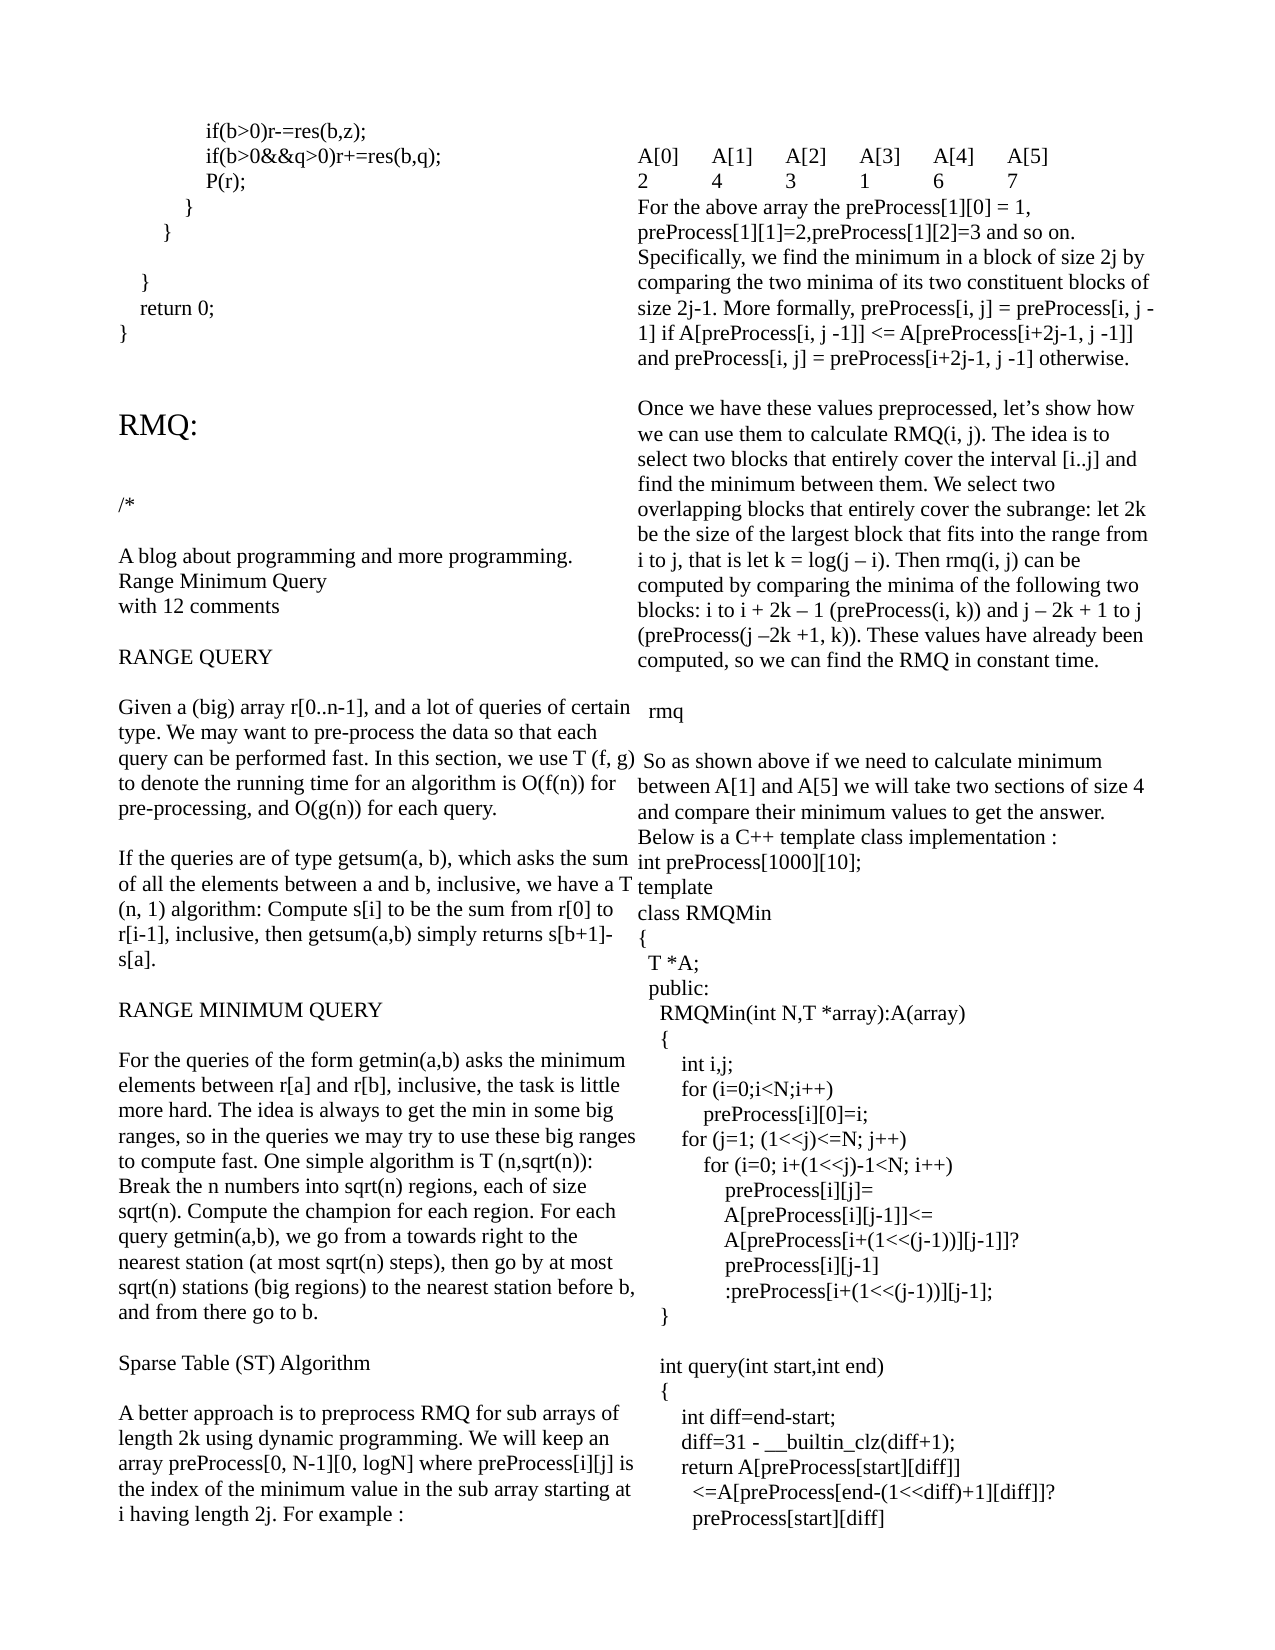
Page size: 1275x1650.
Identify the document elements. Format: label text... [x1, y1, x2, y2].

text So as shown above if we need to calculate minimum between A[1] and A[5] we will take two sections of size 4 and compare their minimum values to get the answer. Below is a C++ template class implementation : [637, 748, 1157, 849]
text preProcess[start][diff] [637, 1504, 1157, 1530]
text class RMQMin [637, 899, 1157, 925]
text int query(int start,int end) [637, 1353, 1157, 1378]
text return 0; [118, 294, 637, 320]
text preProcess[i][j-1] [637, 1252, 1157, 1278]
text A[preProcess[i][j-1]]<= [637, 1202, 1157, 1227]
text RMQ: [118, 406, 637, 442]
text For the queries of the form getmin(a,b) asks the minimum elements between r[a] and r[b], inclusive, the task is little more hard. The idea is always to get the min in some big ranges, so in the queries we may try to use these big ranges to compute fast. One simple algorithm is T (n,sqrt(n)): Break the n numbers into sqrt(n) regions, each of size sqrt(n). Compute the champion for each region. For each query getmin(a,b), we go from a towards right to the nearest station (at most sqrt(n) steps), then go by at most sqrt(n) stations (big regions) to the nearest station before b, and from there go to b. [118, 1047, 637, 1324]
text if(b>0&&q>0)r+=res(b,q); [118, 143, 637, 168]
text Sparse Table (ST) Algorithm [118, 1349, 637, 1375]
text } [637, 1303, 1157, 1328]
text T *A; [637, 950, 1157, 975]
text If the queries are of type getsum(a, b), which asks the sum of all the elements between a and b, inclusive, we have a T (n, 1) algorithm: Compute s[i] to be the sum from r[0] to r[i-1], inclusive, then getsum(a,b) simply returns s[b+1]-s[a]. [118, 845, 637, 971]
text for (i=0;i<N;i++) [637, 1076, 1157, 1101]
text A blog about programming and more programming. [118, 543, 637, 568]
text A better approach is to preprocess RMQ for sub arrays of length 2k using dynamic programming. We will keep an array preProcess[0, N-1][0, logN] where preProcess[i][j] is the index of the minimum value in the sub array starting at i having length 2j. For example : [118, 1400, 637, 1526]
text int diff=end-start; [637, 1404, 1157, 1429]
text } [118, 219, 637, 244]
text for (i=0; i+(1<<j)-1<N; i++) [637, 1152, 1157, 1177]
text RANGE QUERY [118, 644, 637, 669]
text return A[preProcess[start][diff]] [637, 1454, 1157, 1479]
text preProcess[i][0]=i; [637, 1101, 1157, 1126]
text if(b>0)r-=res(b,z); [118, 118, 637, 143]
text { [637, 925, 1157, 950]
text diff=31 - __builtin_clz(diff+1); [637, 1429, 1157, 1454]
text public: [637, 975, 1157, 1000]
text :preProcess[i+(1<<(j-1))][j-1]; [637, 1278, 1157, 1303]
text Given a (big) array r[0..n-1], and a lot of queries of certain type. We may want to pre-process the data so that each query can be performed fast. In this section, we use T (f, g) to denote the running time for an algorithm is O(f(n)) for pre-processing, and O(g(n)) for each query. [118, 694, 637, 820]
text RMQMin(int N,T *array):A(array) [637, 1000, 1157, 1026]
text Range Minimum Query [118, 568, 637, 593]
text P(r); [118, 168, 637, 194]
text 2 4 3 1 6 7 [637, 168, 1157, 194]
text int preProcess[1000][10]; [637, 849, 1157, 874]
text } [118, 320, 637, 345]
text Once we have these values preprocessed, let’s show how we can use them to calculate RMQ(i, j). The idea is to select two blocks that entirely cover the interval [i..j] and find the minimum between them. We select two overlapping blocks that entirely cover the subrange: let 2k be the size of the largest block that fits into the range from i to j, that is let k = log(j – i). Then rmq(i, j) can be computed by comparing the minima of the following two blocks: i to i + 2k – 1 (preProcess(i, k)) and j – 2k + 1 to j (preProcess(j –2k +1, k)). These values have already been computed, so we can find the RMQ in constant time. [637, 395, 1157, 673]
text For the above array the preProcess[1][0] = 1, preProcess[1][1]=2,preProcess[1][2]=3 and so on. Specifically, we find the minimum in a block of size 2j by comparing the two minima of its two constituent blocks of size 2j-1. More formally, preProcess[i, j] = preProcess[i, j -1] if A[preProcess[i, j -1]] <= A[preProcess[i+2j-1, j -1]] and preProcess[i, j] = preProcess[i+2j-1, j -1] otherwise. [637, 194, 1157, 370]
text with 12 comments [118, 593, 637, 618]
text { [637, 1378, 1157, 1404]
text RANGE MINIMUM QUERY [118, 997, 637, 1022]
text A[0] A[1] A[2] A[3] A[4] A[5] [637, 143, 1157, 168]
text int i,j; [637, 1051, 1157, 1076]
text } [118, 194, 637, 219]
text A[preProcess[i+(1<<(j-1))][j-1]]? [637, 1227, 1157, 1252]
text for (j=1; (1<<j)<=N; j++) [637, 1126, 1157, 1152]
text preProcess[i][j]= [637, 1177, 1157, 1202]
text } [118, 269, 637, 294]
text rmq [637, 698, 1157, 723]
text <=A[preProcess[end-(1<<diff)+1][diff]]? [637, 1479, 1157, 1504]
text /* [118, 492, 637, 518]
text template [637, 874, 1157, 899]
text { [637, 1026, 1157, 1051]
